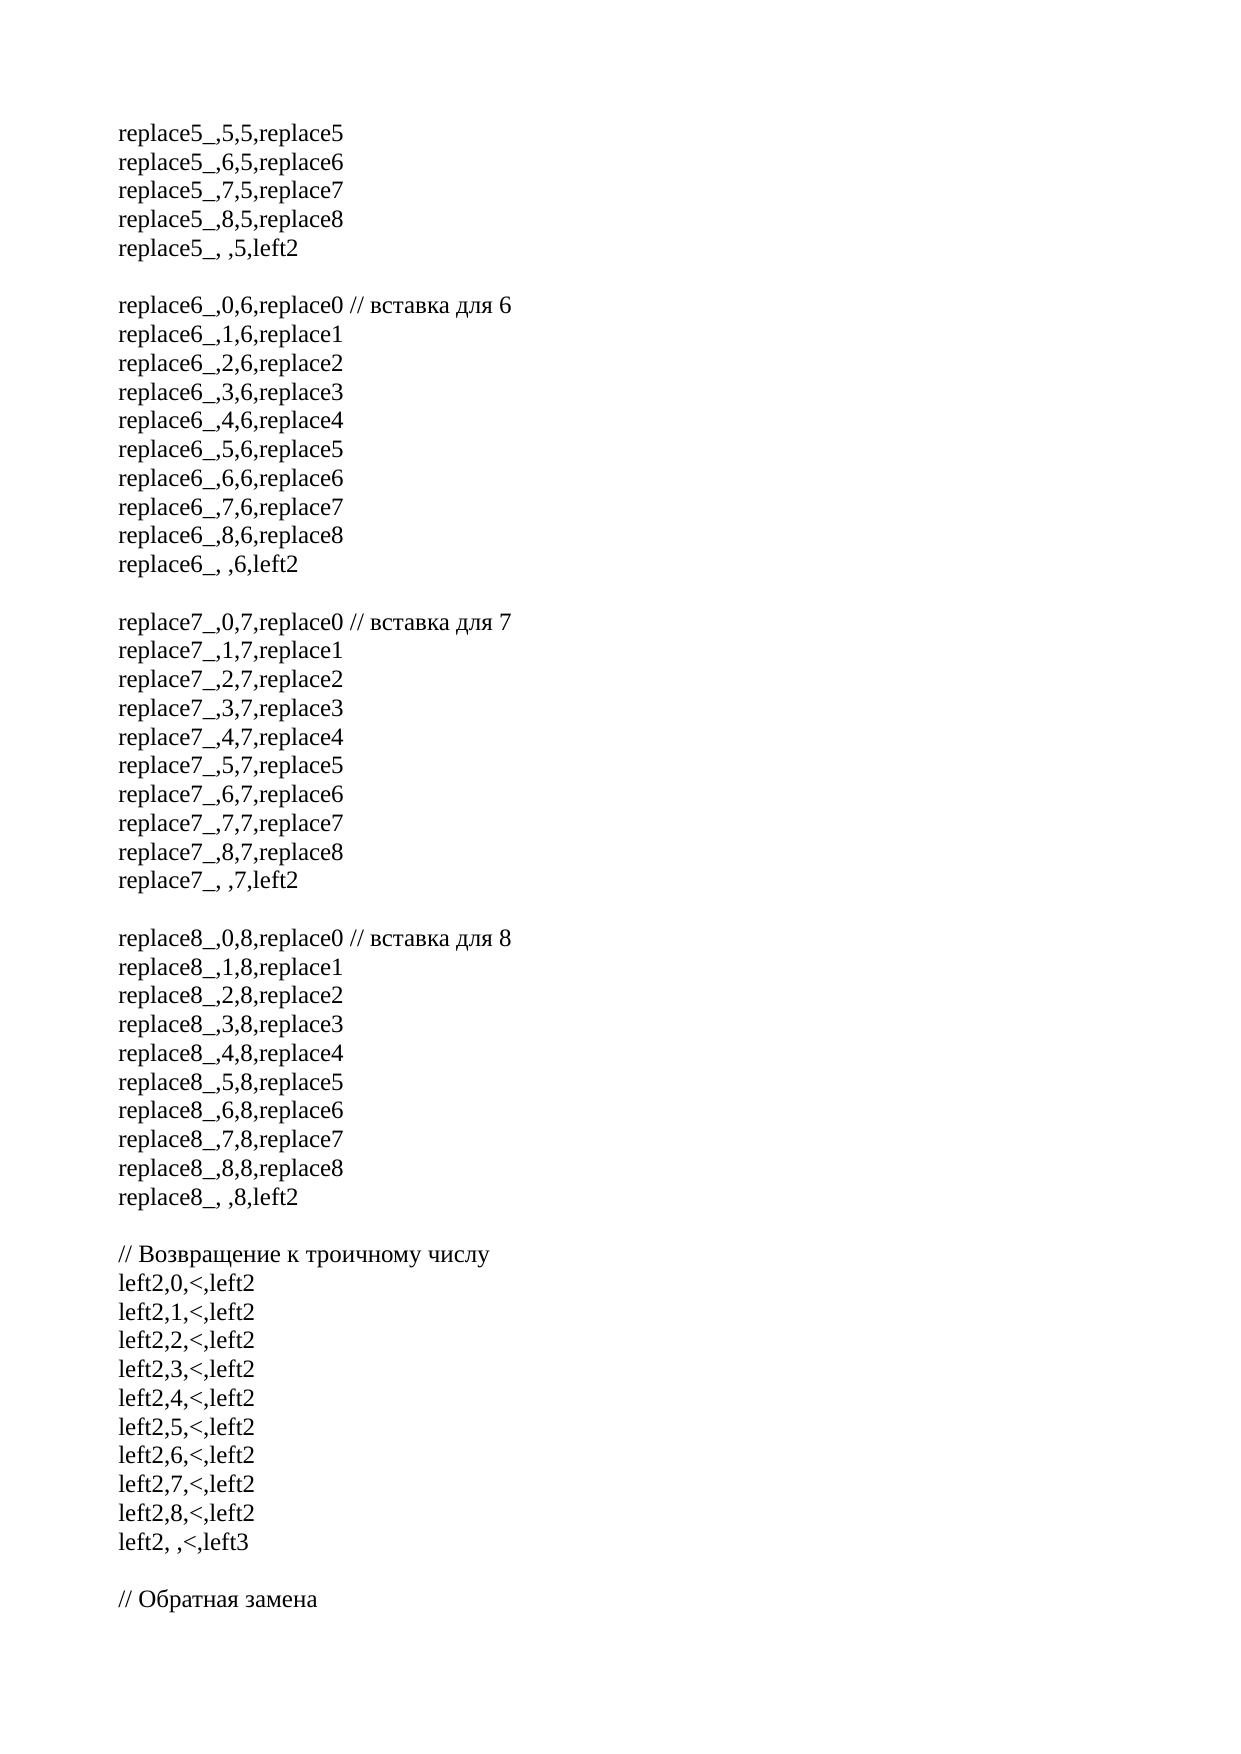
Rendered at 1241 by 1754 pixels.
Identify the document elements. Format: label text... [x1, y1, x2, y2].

text left2,0,<,left2 [118, 1268, 1122, 1297]
text replace7_,4,7,replace4 [118, 722, 1122, 751]
text replace8_,4,8,replace4 [118, 1038, 1122, 1067]
text left2,3,<,left2 [118, 1354, 1122, 1383]
text replace5_,8,5,replace8 [118, 204, 1122, 233]
text replace6_,7,6,replace7 [118, 492, 1122, 521]
text replace6_, ,6,left2 [118, 549, 1122, 578]
text replace6_,8,6,replace8 [118, 521, 1122, 549]
text replace8_,0,8,replace0 // вставка для 8 [118, 923, 1122, 952]
text replace6_,5,6,replace5 [118, 434, 1122, 463]
text replace8_,3,8,replace3 [118, 1009, 1122, 1038]
text left2,8,<,left2 [118, 1498, 1122, 1527]
text left2,7,<,left2 [118, 1469, 1122, 1498]
text replace6_,6,6,replace6 [118, 463, 1122, 492]
text replace8_,6,8,replace6 [118, 1096, 1122, 1124]
text replace6_,3,6,replace3 [118, 377, 1122, 406]
text replace5_,5,5,replace5 [118, 118, 1122, 147]
text left2,1,<,left2 [118, 1297, 1122, 1326]
text replace6_,0,6,replace0 // вставка для 6 [118, 291, 1122, 319]
text replace8_,1,8,replace1 [118, 952, 1122, 981]
text replace7_,7,7,replace7 [118, 808, 1122, 837]
text replace6_,1,6,replace1 [118, 319, 1122, 348]
text left2,2,<,left2 [118, 1326, 1122, 1354]
text left2,4,<,left2 [118, 1383, 1122, 1412]
text replace5_, ,5,left2 [118, 233, 1122, 262]
text replace7_,1,7,replace1 [118, 636, 1122, 664]
text // Обратная замена [118, 1584, 1122, 1613]
text replace7_,5,7,replace5 [118, 751, 1122, 779]
text left2,5,<,left2 [118, 1412, 1122, 1441]
text replace7_,3,7,replace3 [118, 693, 1122, 722]
text replace8_, ,8,left2 [118, 1182, 1122, 1211]
text // Возвращение к троичному числу [118, 1239, 1122, 1268]
text replace8_,8,8,replace8 [118, 1153, 1122, 1182]
text replace7_,6,7,replace6 [118, 779, 1122, 808]
text replace7_,0,7,replace0 // вставка для 7 [118, 607, 1122, 636]
text replace8_,2,8,replace2 [118, 981, 1122, 1009]
text replace5_,6,5,replace6 [118, 147, 1122, 176]
text replace8_,5,8,replace5 [118, 1067, 1122, 1096]
text left2, ,<,left3 [118, 1527, 1122, 1556]
text replace6_,4,6,replace4 [118, 406, 1122, 434]
text left2,6,<,left2 [118, 1441, 1122, 1469]
text replace8_,7,8,replace7 [118, 1124, 1122, 1153]
text replace7_, ,7,left2 [118, 866, 1122, 894]
text replace6_,2,6,replace2 [118, 348, 1122, 377]
text replace5_,7,5,replace7 [118, 176, 1122, 204]
text replace7_,8,7,replace8 [118, 837, 1122, 866]
text replace7_,2,7,replace2 [118, 664, 1122, 693]
